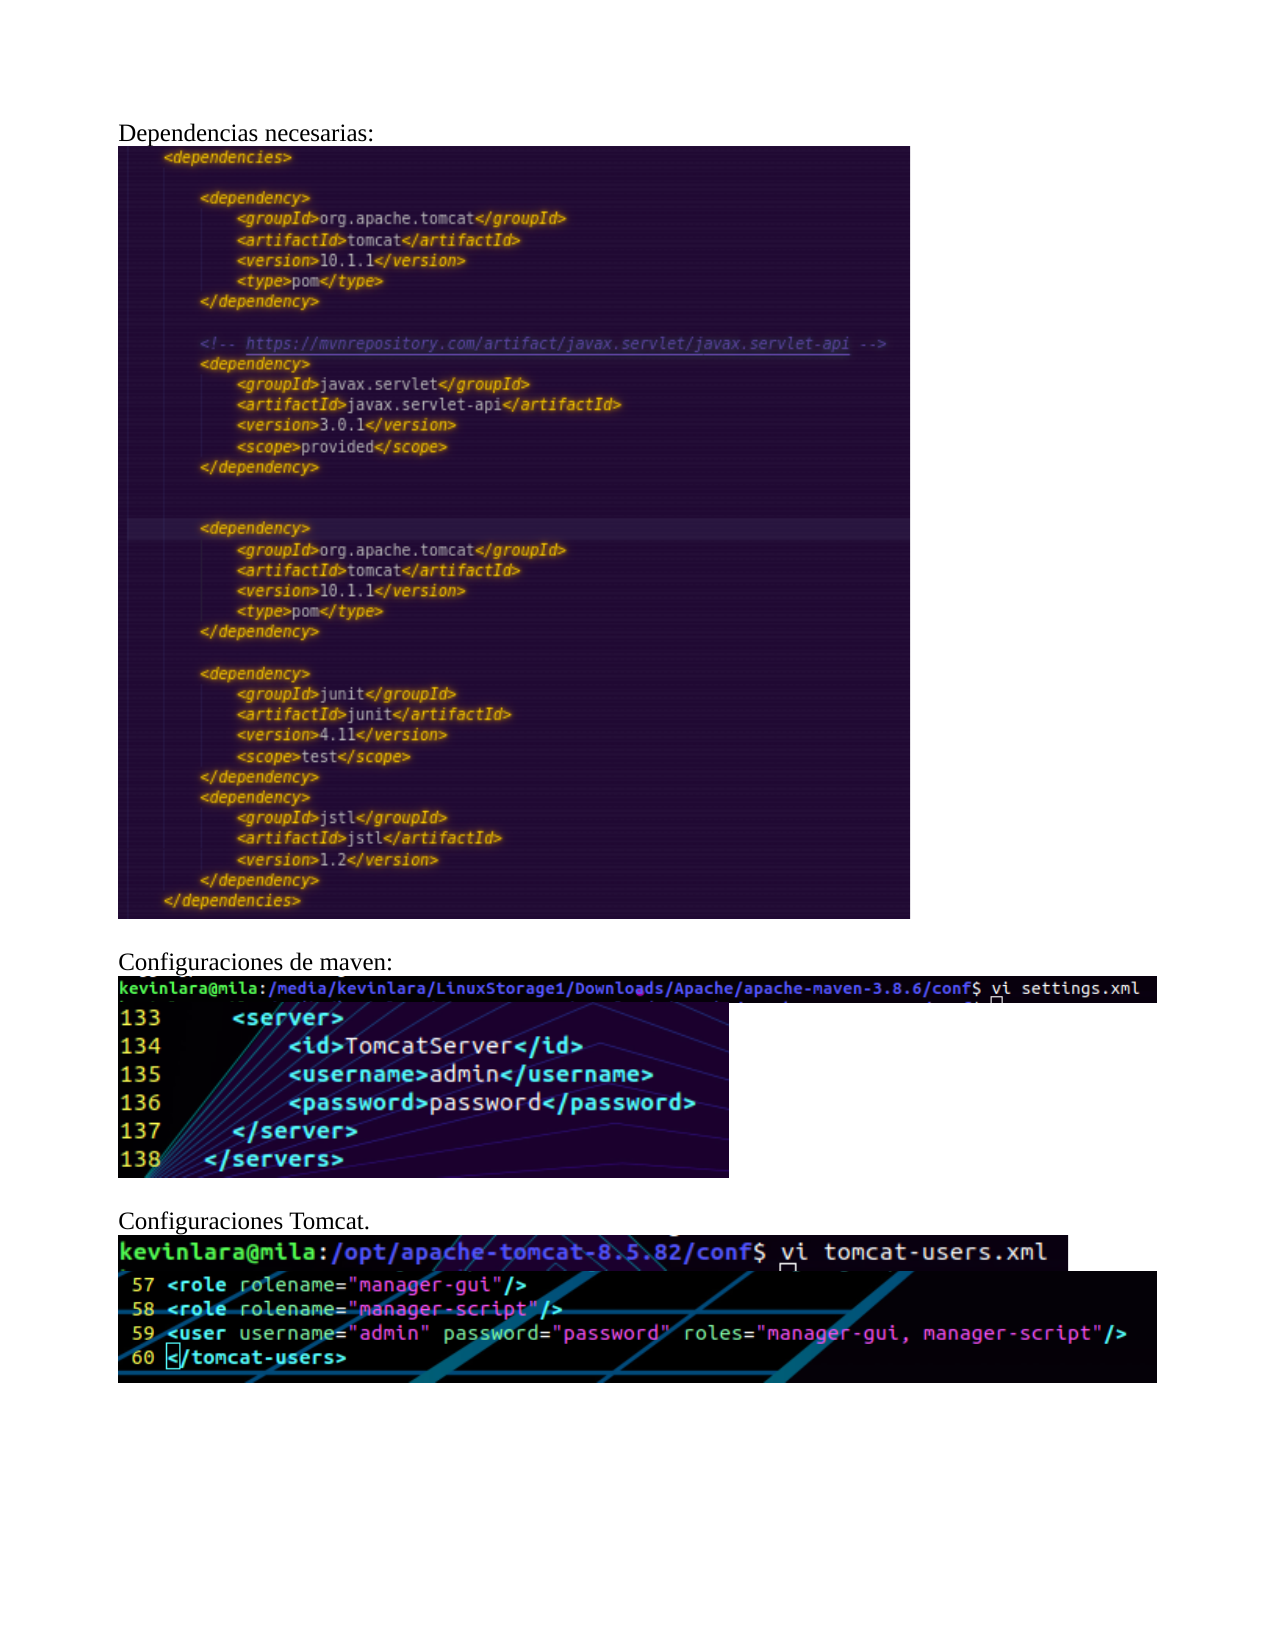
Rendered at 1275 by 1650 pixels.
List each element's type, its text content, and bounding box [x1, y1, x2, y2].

text Configuraciones de maven: [118, 947, 1157, 976]
text Dependencias necesarias: [118, 118, 1157, 147]
picture [118, 1235, 1157, 1383]
text Configuraciones Tomcat. [118, 1206, 1157, 1235]
picture [118, 976, 1157, 1178]
picture [118, 146, 911, 919]
